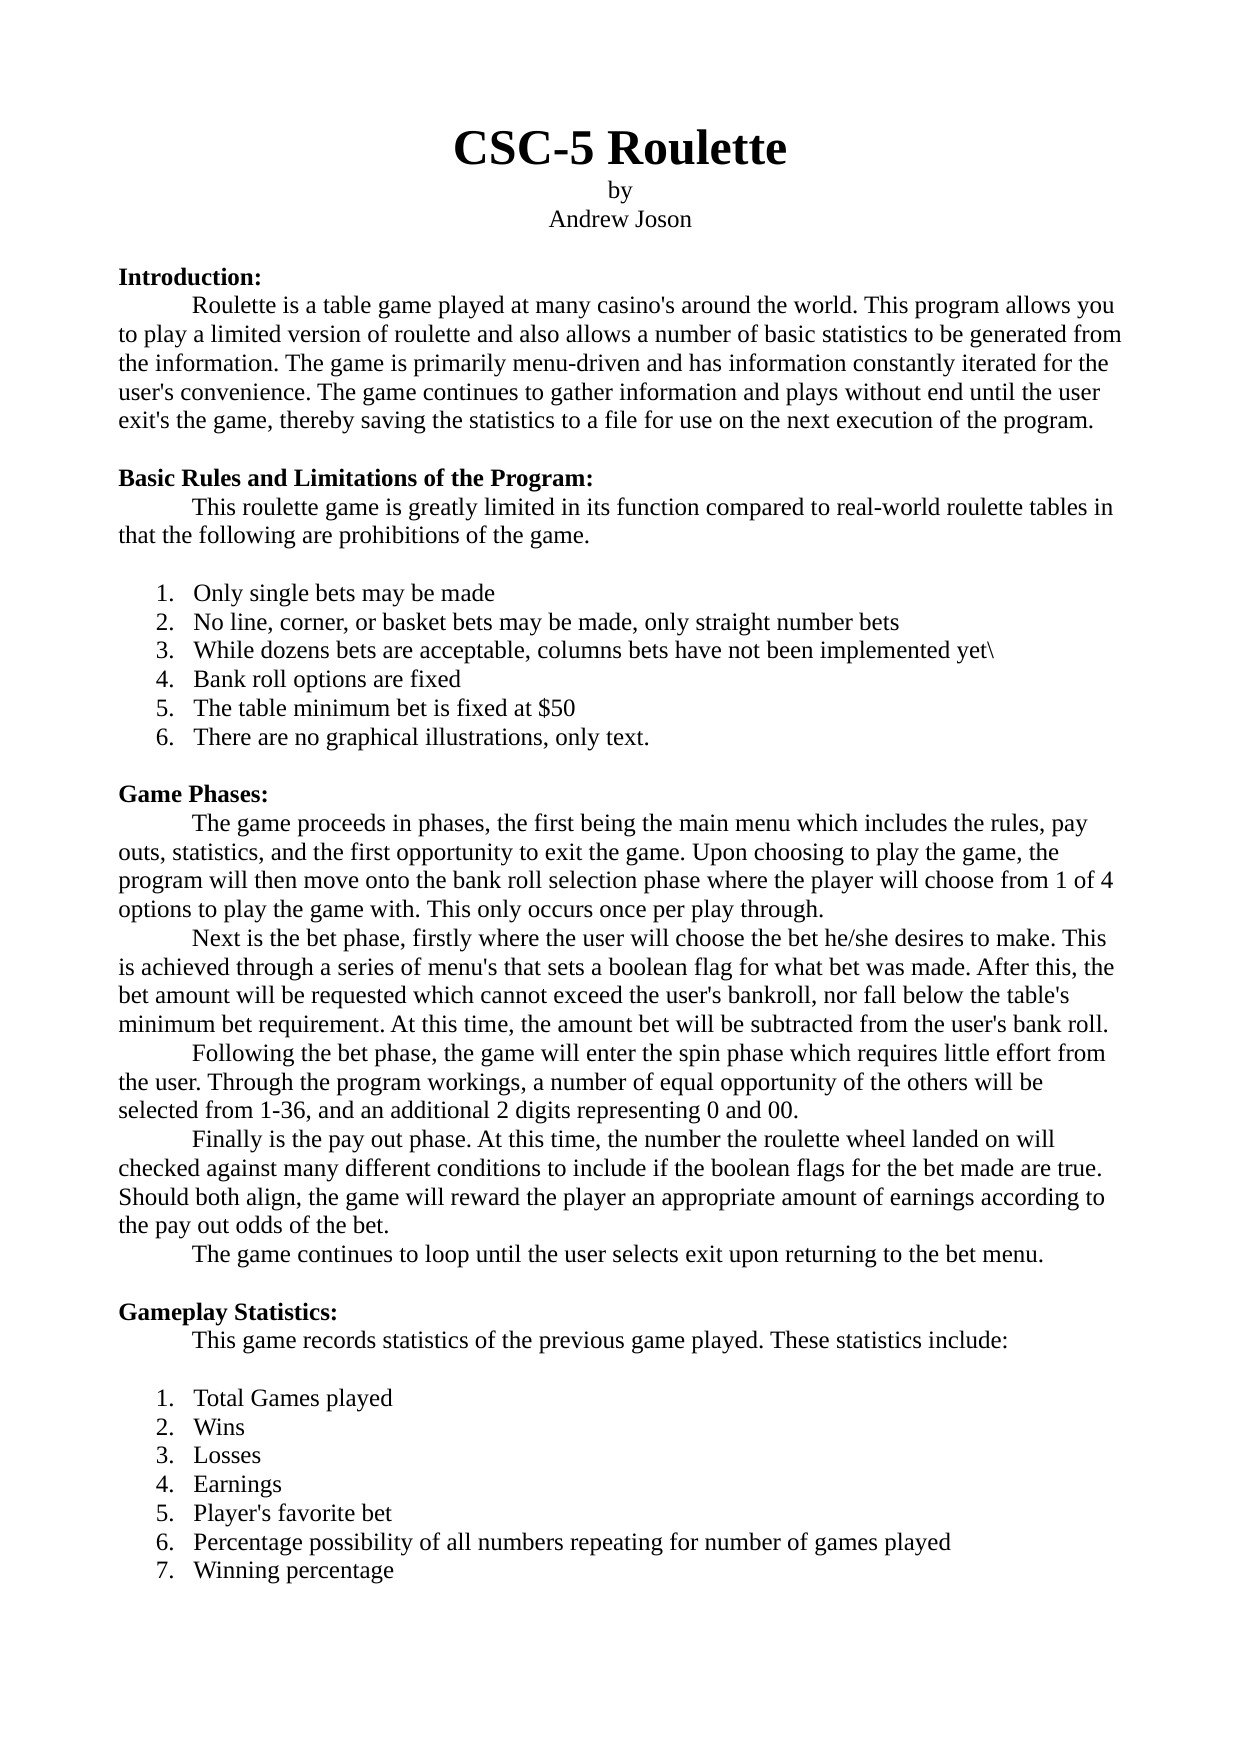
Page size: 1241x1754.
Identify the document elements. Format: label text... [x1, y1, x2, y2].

text Following the bet phase, the game will enter the spin phase which requires little effort from the user. Through the program workings, a number of equal opportunity of the others will be selected from 1-36, and an additional 2 digits representing 0 and 00. [118, 1038, 1122, 1124]
list Bank roll options are fixed [156, 664, 1122, 693]
list Earnings [156, 1469, 1122, 1498]
list Total Games played [156, 1383, 1122, 1412]
text Game Phases: [118, 779, 1122, 808]
text Introduction: [118, 262, 1122, 291]
text Andrew Joson [118, 204, 1122, 233]
text by [118, 176, 1122, 204]
text Gameplay Statistics: [118, 1297, 1122, 1326]
list Wins [156, 1412, 1122, 1441]
list There are no graphical illustrations, only text. [156, 722, 1122, 751]
text CSC-5 Roulette [118, 118, 1122, 176]
text This game records statistics of the previous game played. These statistics include: [118, 1326, 1122, 1354]
list No line, corner, or basket bets may be made, only straight number bets [156, 607, 1122, 636]
list Only single bets may be made [156, 578, 1122, 607]
text The game continues to loop until the user selects exit upon returning to the bet menu. [118, 1239, 1122, 1268]
text Finally is the pay out phase. At this time, the number the roulette wheel landed on will checked against many different conditions to include if the boolean flags for the bet made are true. Should both align, the game will reward the player an appropriate amount of earnings according to the pay out odds of the bet. [118, 1124, 1122, 1239]
list Losses [156, 1441, 1122, 1469]
list While dozens bets are acceptable, columns bets have not been implemented yet\ [156, 636, 1122, 664]
text Roulette is a table game played at many casino's around the world. This program allows you to play a limited version of roulette and also allows a number of basic statistics to be generated from the information. The game is primarily menu-driven and has information constantly iterated for the user's convenience. The game continues to gather information and plays without end until the user exit's the game, thereby saving the statistics to a file for use on the next execution of the program. [118, 291, 1122, 434]
list Winning percentage [156, 1556, 1122, 1584]
text This roulette game is greatly limited in its function compared to real-world roulette tables in that the following are prohibitions of the game. [118, 492, 1122, 549]
list The table minimum bet is fixed at $50 [156, 693, 1122, 722]
list Percentage possibility of all numbers repeating for number of games played [156, 1527, 1122, 1556]
text Next is the bet phase, firstly where the user will choose the bet he/she desires to make. This is achieved through a series of menu's that sets a boolean flag for what bet was made. After this, the bet amount will be requested which cannot exceed the user's bankroll, nor fall below the table's minimum bet requirement. At this time, the amount bet will be subtracted from the user's bank roll. [118, 923, 1122, 1038]
text Basic Rules and Limitations of the Program: [118, 463, 1122, 492]
text The game proceeds in phases, the first being the main menu which includes the rules, pay outs, statistics, and the first opportunity to exit the game. Upon choosing to play the game, the program will then move onto the bank roll selection phase where the player will choose from 1 of 4 options to play the game with. This only occurs once per play through. [118, 808, 1122, 923]
list Player's favorite bet [156, 1498, 1122, 1527]
